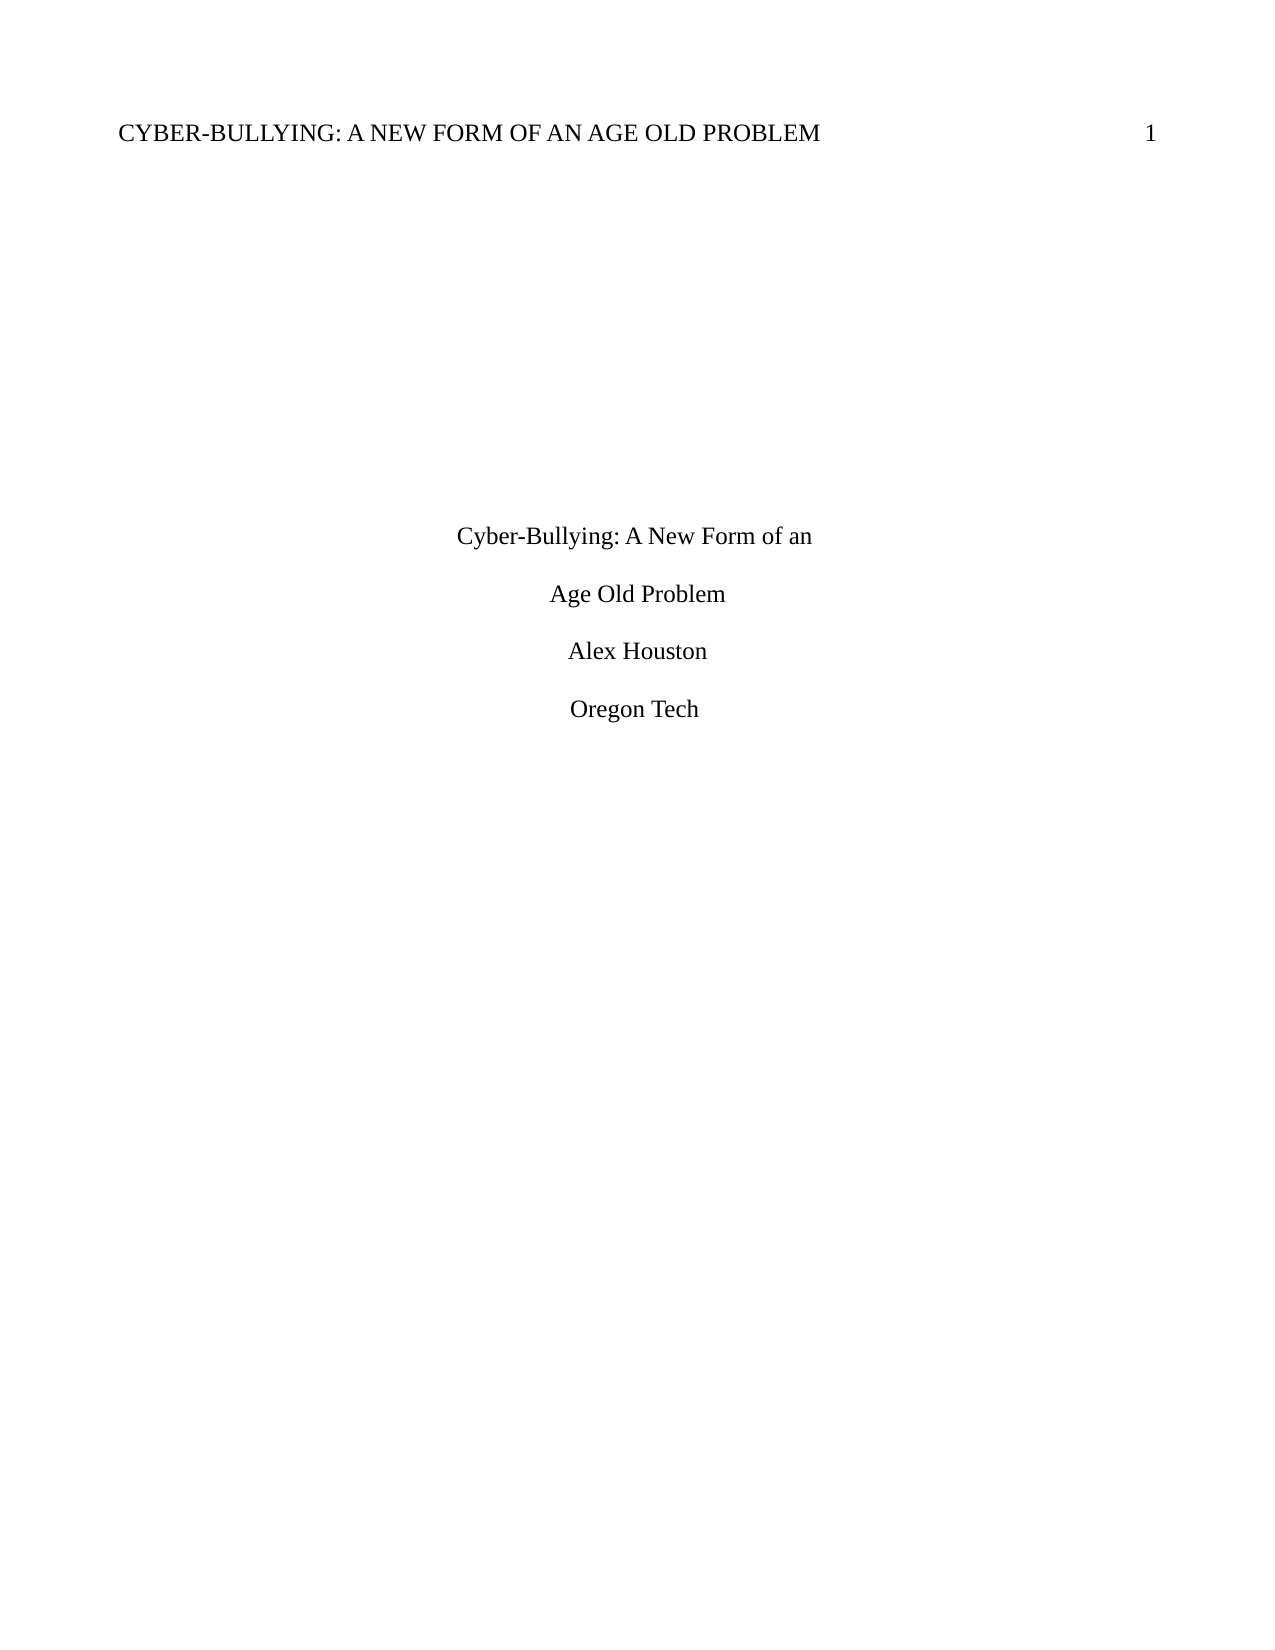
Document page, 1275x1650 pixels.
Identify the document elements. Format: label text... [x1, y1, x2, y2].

text Cyber-Bullying: A New Form of an [118, 521, 1157, 550]
text Alex Houston [118, 636, 1157, 665]
text Age Old Problem [118, 579, 1157, 608]
text Oregon Tech [118, 694, 1157, 723]
